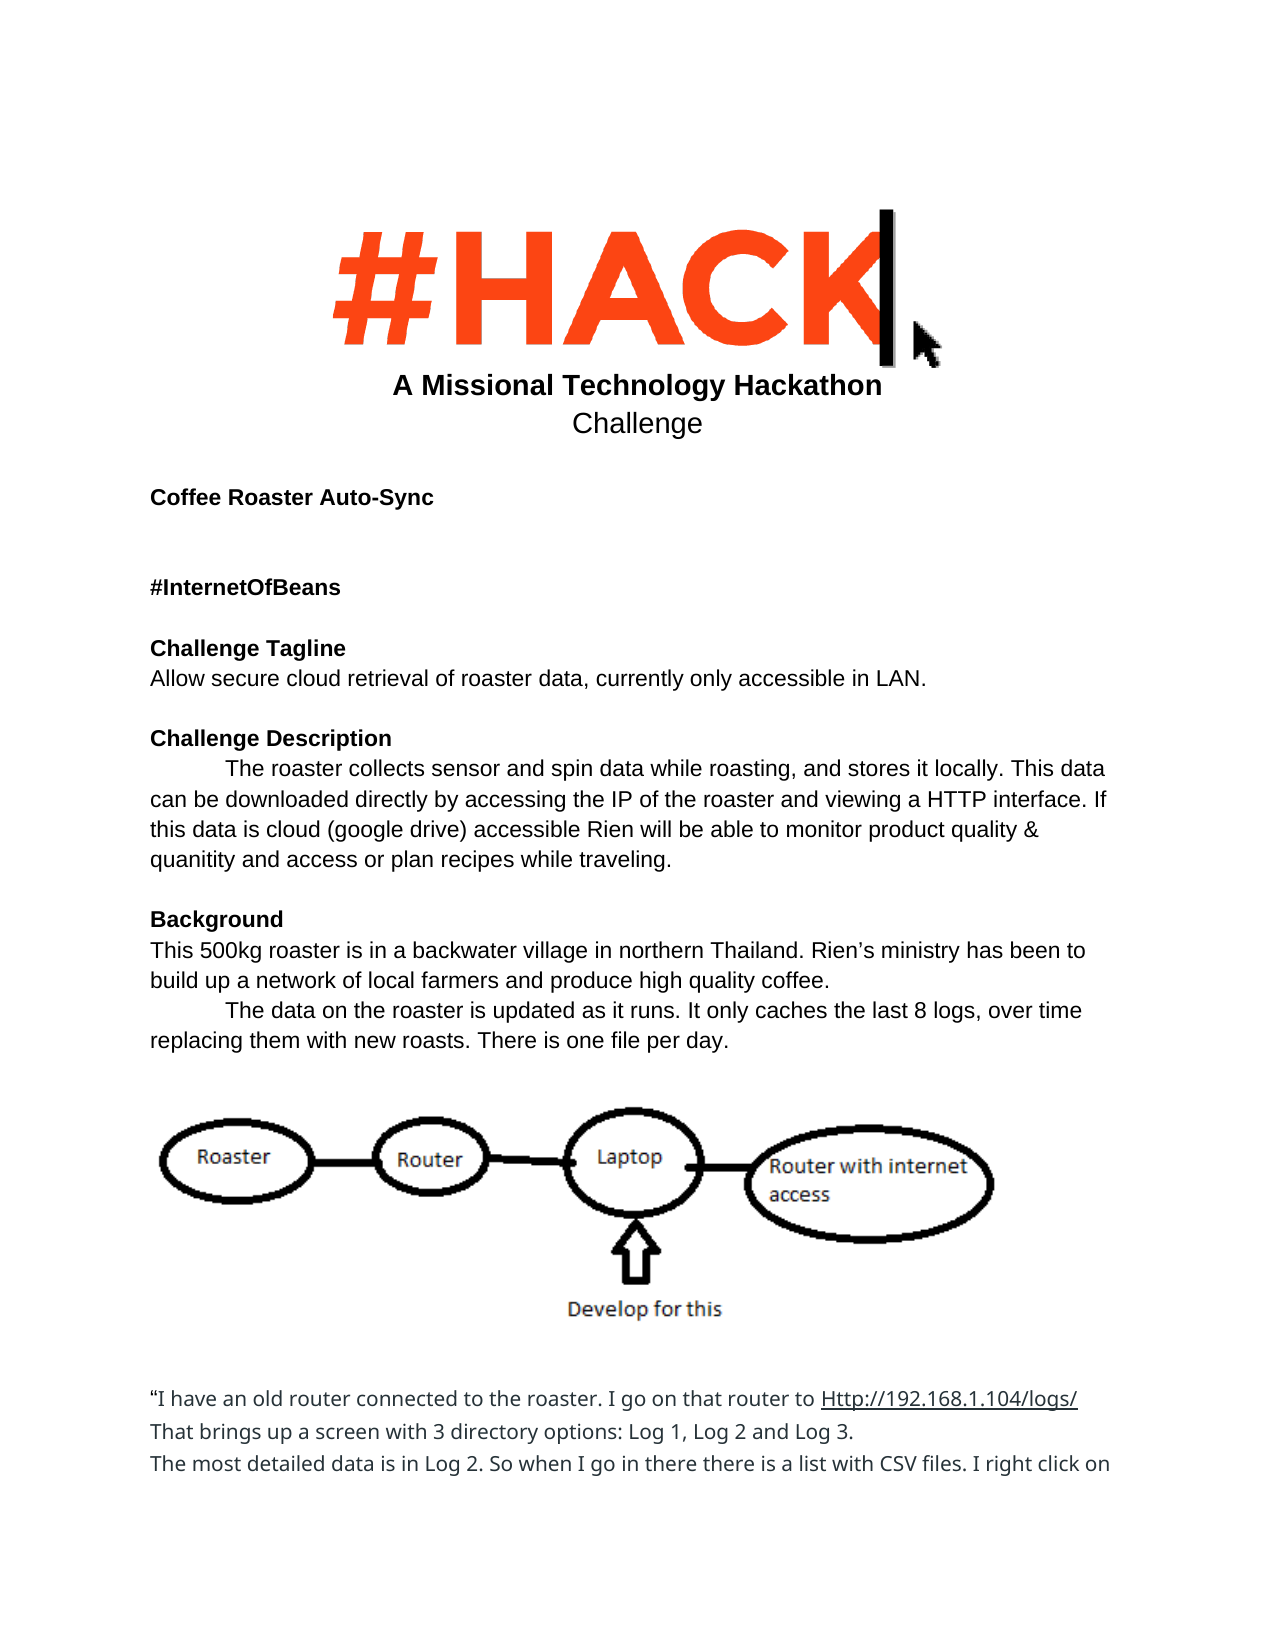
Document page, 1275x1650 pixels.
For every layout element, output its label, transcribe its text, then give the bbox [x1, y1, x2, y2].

text Coffee Roaster Auto-Sync [150, 483, 1125, 540]
text Background [150, 906, 1125, 933]
picture [150, 1087, 1007, 1351]
text “I have an old router connected to the roaster. I go on that router to Http://192.168.1.104/logs/ That brings up a screen with 3 directory options: Log 1, Log 2 and Log 3. [150, 1384, 1125, 1445]
text Allow secure cloud retrieval of roaster data, currently only accessible in LAN. [150, 665, 1125, 691]
text This 500kg roaster is in a backwater village in northern Thailand. Rien’s ministry has been to build up a network of local farmers and produce high quality coffee. The data on the roaster is updated as it runs. It only caches the last 8 logs, over time replacing them with new roasts. There is one file per day. [150, 937, 1125, 1054]
text A Missional Technology Hackathon [150, 368, 1125, 401]
text Challenge [150, 406, 1125, 440]
text The roaster collects sensor and spin data while roasting, and stores it locally. This data can be downloaded directly by accessing the IP of the roaster and viewing a HTTP interface. If this data is cloud (google drive) accessible Rien will be able to monitor product quality & quanitity and access or plan recipes while traveling. [150, 755, 1125, 872]
text #InternetOfBeans [150, 574, 1125, 601]
text The most detailed data is in Log 2. So when I go in there there is a list with CSV files. I right click on [150, 1449, 1125, 1478]
text Challenge Description [150, 725, 1125, 752]
text Challenge Tagline [150, 634, 1125, 661]
picture [332, 209, 943, 368]
